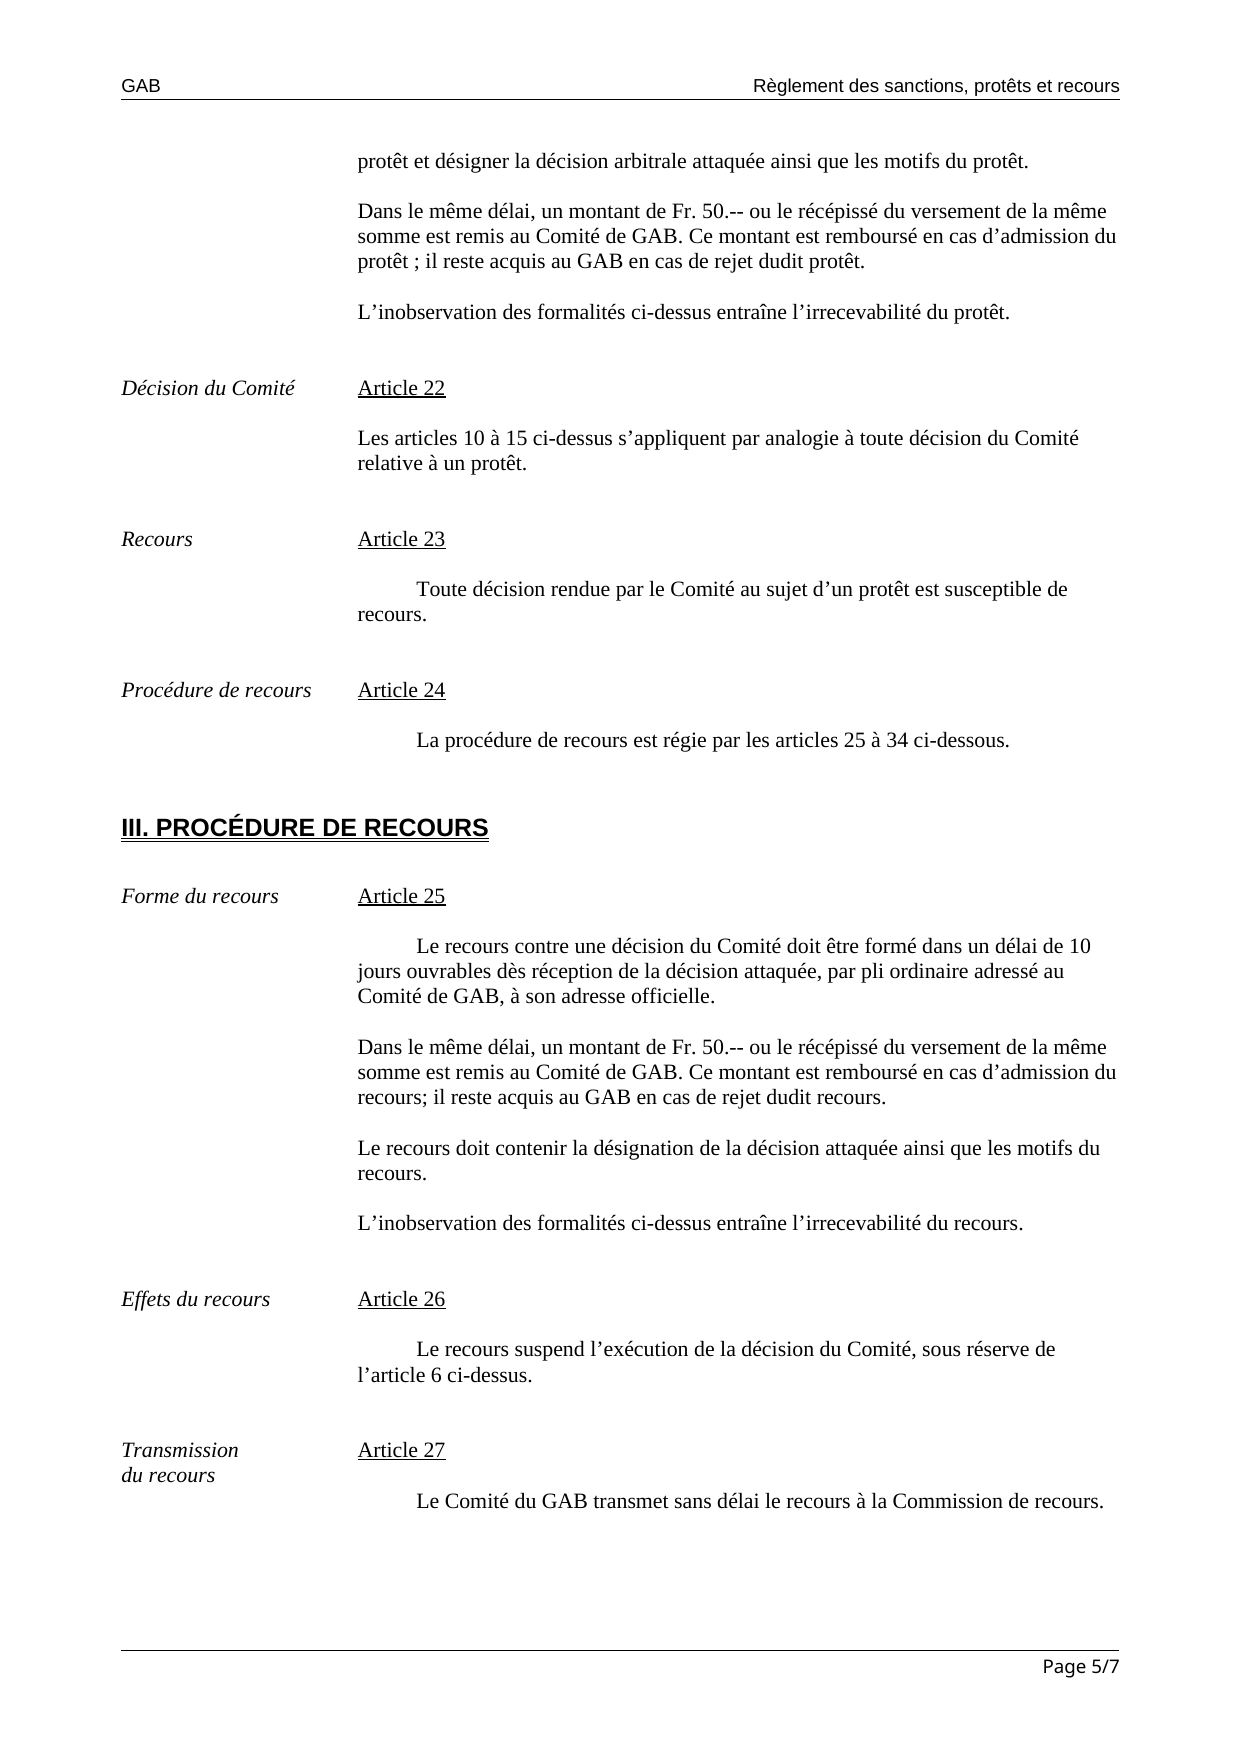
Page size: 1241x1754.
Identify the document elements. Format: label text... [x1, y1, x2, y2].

text Transmission Article 27 [121, 1437, 1119, 1462]
text Effets du recours Article 26 [121, 1286, 1119, 1311]
text Les articles 10 à 15 ci-dessus s’appliquent par analogie à toute décision du Comité relative à un protêt. [121, 425, 1119, 475]
text Forme du recours Article 25 [121, 883, 1119, 908]
text Le recours suspend l’exécution de la décision du Comité, sous réserve de l’article 6 ci-dessus. [121, 1336, 1119, 1387]
text Décision du Comité Article 22 [121, 374, 1119, 400]
text protêt et désigner la décision arbitrale attaquée ainsi que les motifs du protêt. Dans le même délai, un montant de Fr. 50.-- ou le récépissé du versement de la même somme est remis au Comité de GAB. Ce montant est remboursé en cas d’admission du protêt ; il reste acquis au GAB en cas de rejet dudit protêt. L’inobservation des formalités ci-dessus entraîne l’irrecevabilité du protêt. [121, 148, 1119, 324]
text du recours [121, 1462, 1119, 1488]
text La procédure de recours est régie par les articles 25 à 34 ci-dessous. [121, 727, 1119, 753]
text Le recours contre une décision du Comité doit être formé dans un délai de 10 jours ouvrables dès réception de la décision attaquée, par pli ordinaire adressé au Comité de GAB, à son adresse officielle. Dans le même délai, un montant de Fr. 50.-- ou le récépissé du versement de la même somme est remis au Comité de GAB. Ce montant est remboursé en cas d’admission du recours; il reste acquis au GAB en cas de rejet dudit recours. Le recours doit contenir la désignation de la décision attaquée ainsi que les motifs du recours. L’inobservation des formalités ci-dessus entraîne l’irrecevabilité du recours. [121, 933, 1119, 1236]
text Le Comité du GAB transmet sans délai le recours à la Commission de recours. [121, 1488, 1119, 1513]
subtitle III. PROCÉDURE DE RECOURS [121, 813, 1119, 842]
text Recours Article 23 [121, 526, 1119, 551]
text Toute décision rendue par le Comité au sujet d’un protêt est susceptible de recours. [121, 576, 1119, 627]
text Procédure de recours Article 24 [121, 677, 1119, 702]
